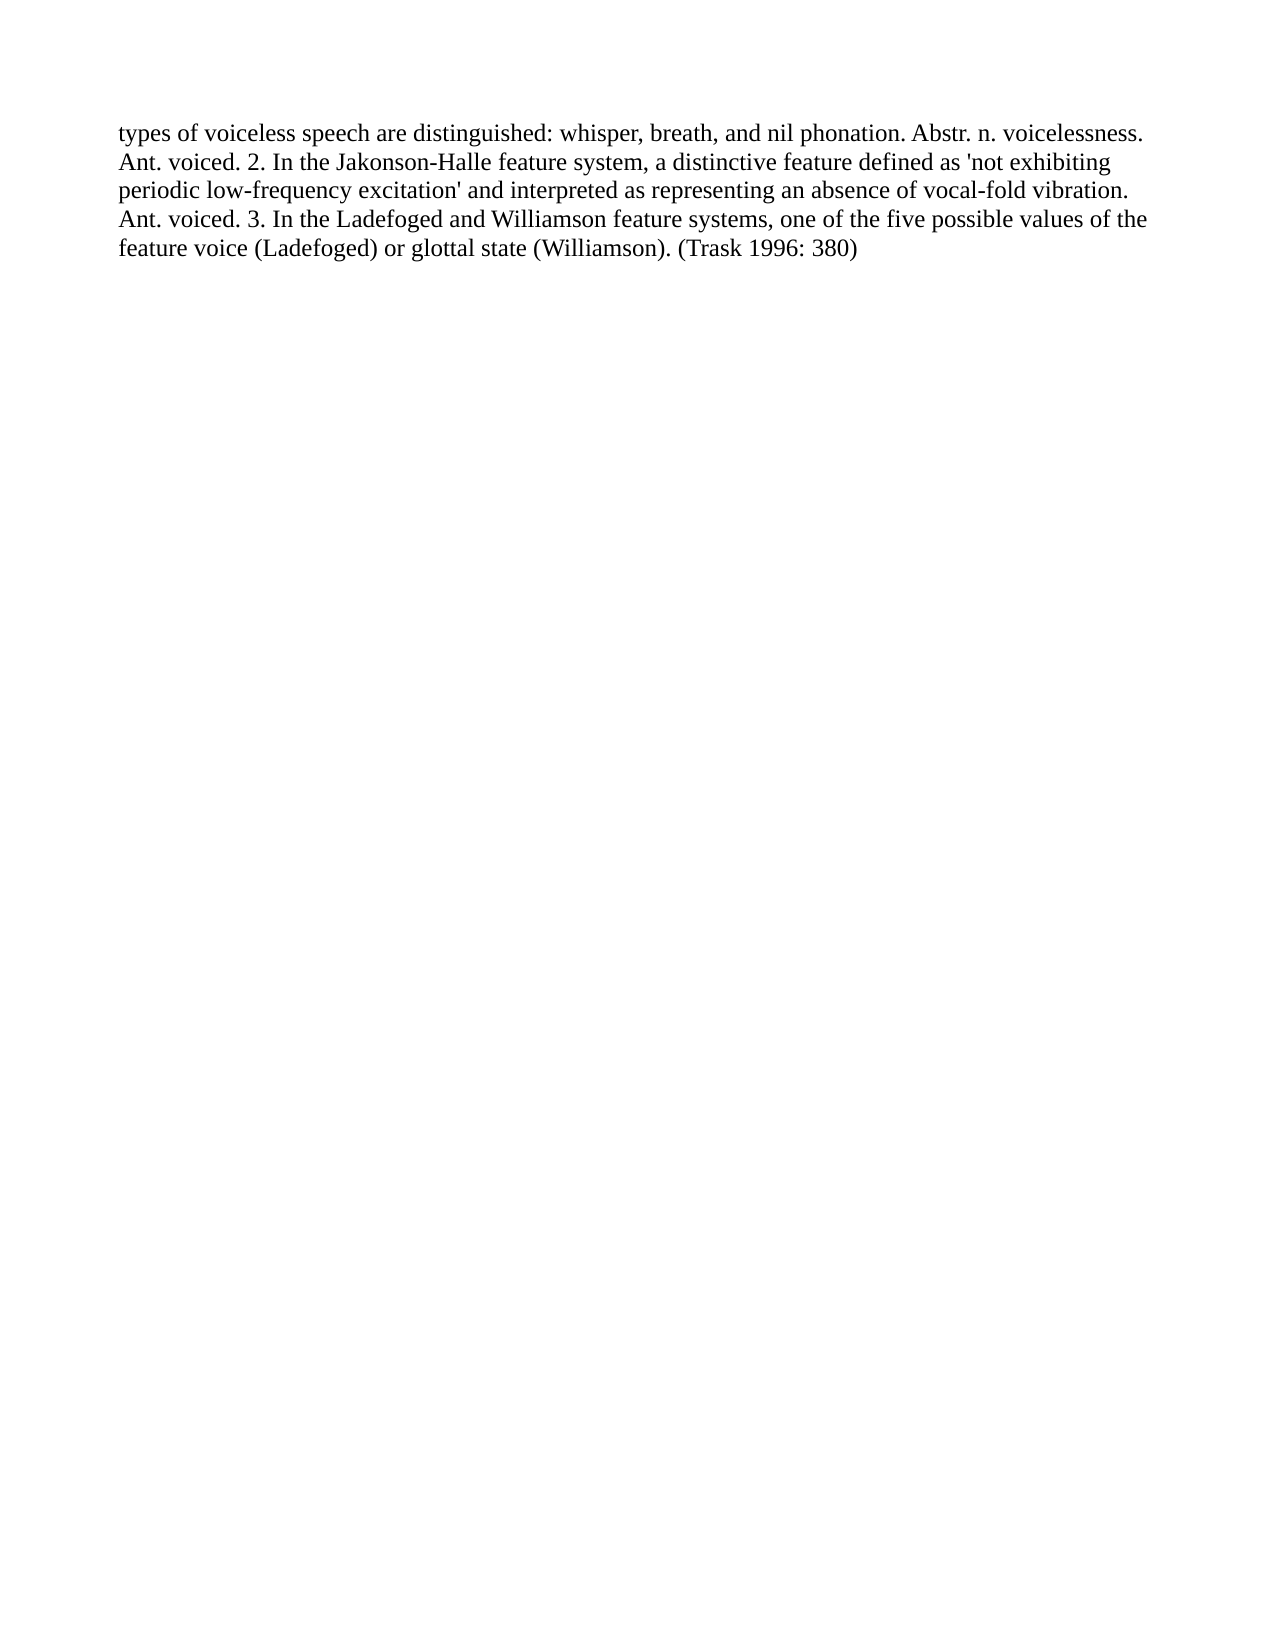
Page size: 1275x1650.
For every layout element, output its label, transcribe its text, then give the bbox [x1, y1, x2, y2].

text types of voiceless speech are distinguished: whisper, breath, and nil phonation. Abstr. n. voicelessness. Ant. voiced. 2. In the Jakonson-Halle feature system, a distinctive feature defined as 'not exhibiting periodic low-frequency excitation' and interpreted as representing an absence of vocal-fold vibration. Ant. voiced. 3. In the Ladefoged and Williamson feature systems, one of the five possible values of the feature voice (Ladefoged) or glottal state (Williamson). (Trask 1996: 380) [118, 118, 1157, 262]
